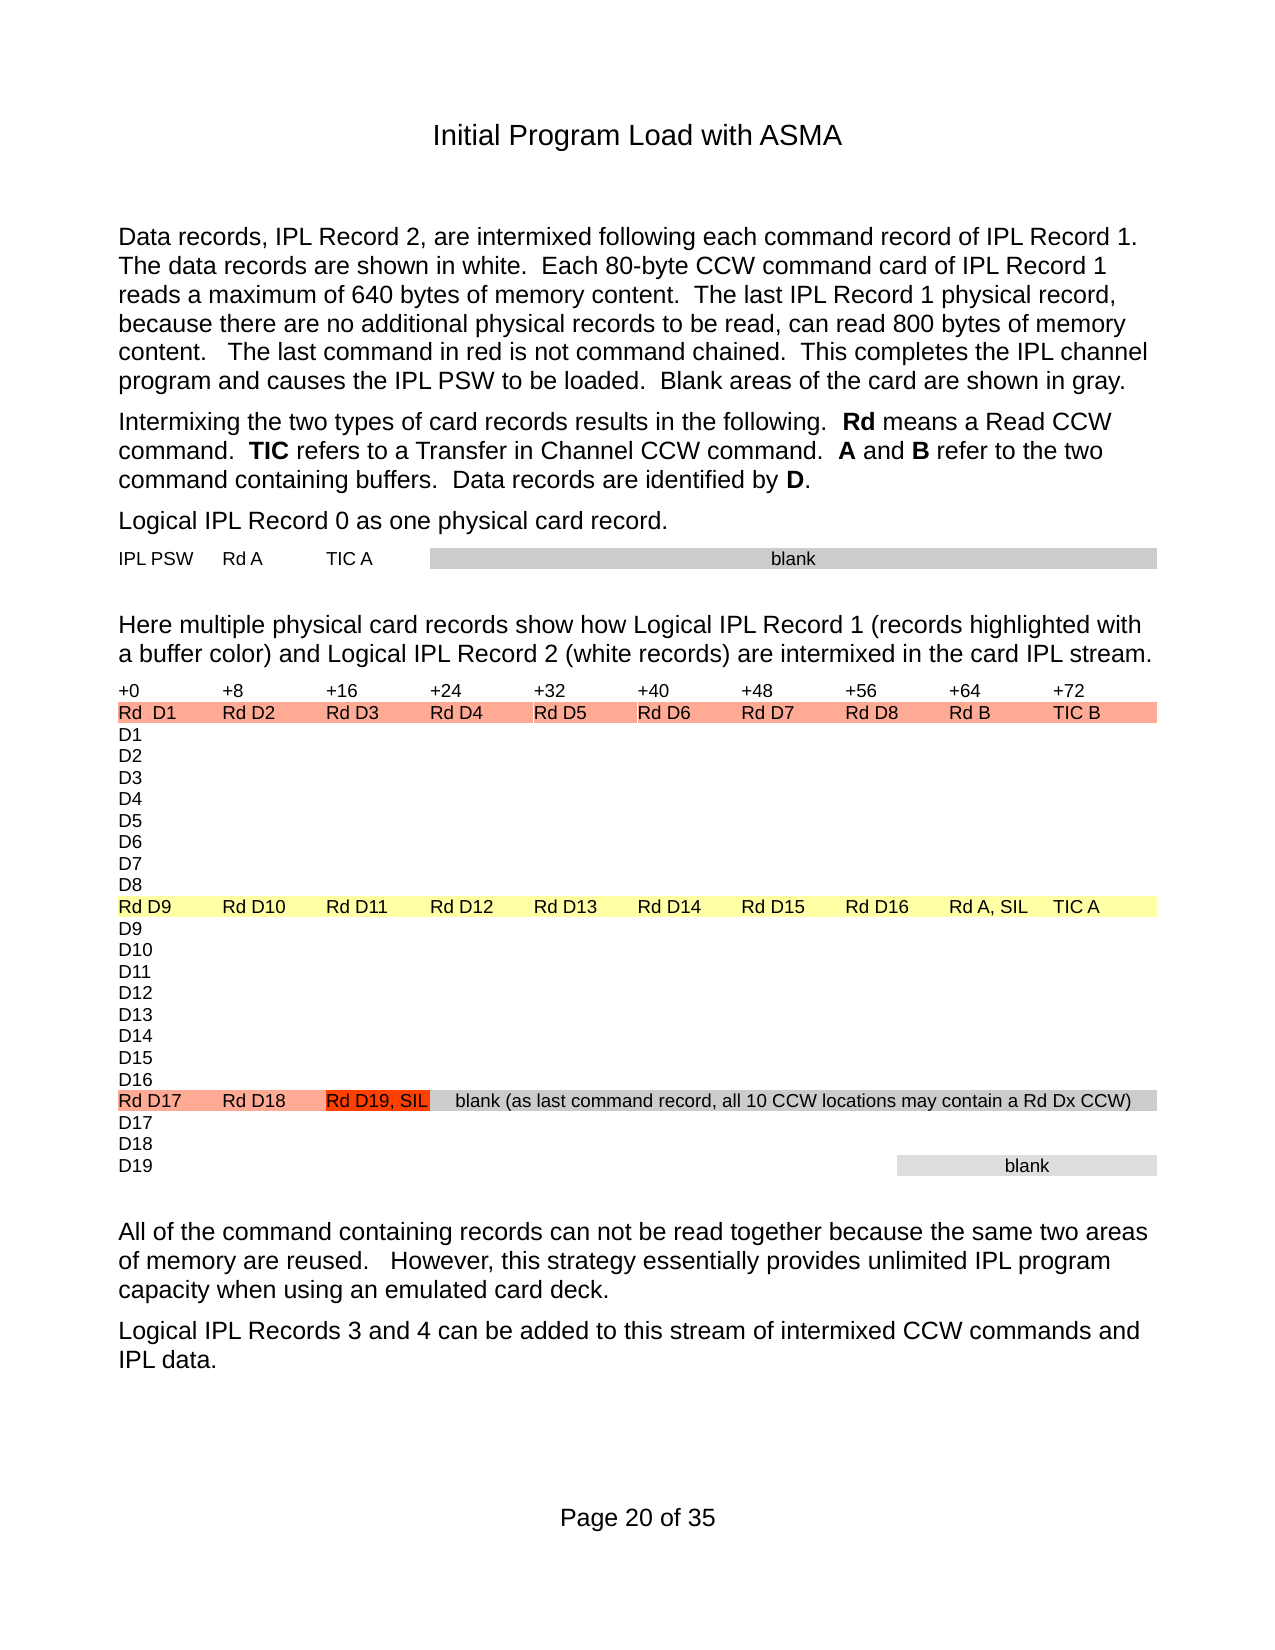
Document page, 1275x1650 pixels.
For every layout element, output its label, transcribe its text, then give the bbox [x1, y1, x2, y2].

table_cell TIC A [1053, 896, 1157, 917]
table_cell D15 [118, 1047, 1157, 1068]
text All of the command containing records can not be read together because the same two areas of memory are reused. However, this strategy essentially provides unlimited IPL program capacity when using an emulated card deck. [118, 1217, 1157, 1304]
table_header +0 [118, 680, 222, 702]
table_cell Rd D9 [118, 896, 222, 917]
table_cell D10 [118, 939, 1157, 961]
table_header +24 [430, 680, 533, 702]
table_cell D19 [118, 1155, 897, 1176]
table_cell blank (as last command record, all 10 CCW locations may contain a Rd Dx CCW) [430, 1090, 1157, 1111]
text Intermixing the two types of card records results in the following. Rd means a Read CCW command. TIC refers to a Transfer in Channel CCW command. A and B refer to the two command containing buffers. Data records are identified by D. [118, 407, 1157, 494]
table_cell D1 [118, 723, 1157, 745]
table_header Rd A [222, 548, 326, 569]
table_cell Rd D16 [845, 896, 949, 917]
table_header blank [430, 548, 1157, 569]
text Logical IPL Record 0 as one physical card record. [118, 506, 1157, 535]
table_header +32 [534, 680, 637, 702]
table_cell blank [897, 1155, 1157, 1176]
table_cell D11 [118, 961, 1157, 982]
table_cell Rd D13 [534, 896, 637, 917]
table_cell Rd D8 [845, 702, 949, 723]
table_cell D13 [118, 1004, 1157, 1025]
text Logical IPL Records 3 and 4 can be added to this stream of intermixed CCW commands and IPL data. [118, 1316, 1157, 1374]
table_cell Rd D14 [638, 896, 741, 917]
table_cell Rd A, SIL [949, 896, 1053, 917]
table_cell Rd D4 [430, 702, 533, 723]
table_header TIC A [326, 548, 430, 569]
text Here multiple physical card records show how Logical IPL Record 1 (records highlighted with a buffer color) and Logical IPL Record 2 (white records) are intermixed in the card IPL stream. [118, 610, 1157, 668]
table_cell Rd D2 [222, 702, 326, 723]
table_cell D14 [118, 1025, 1157, 1047]
table_cell D2 [118, 745, 1157, 766]
table_cell Rd D3 [326, 702, 430, 723]
table_header +64 [949, 680, 1053, 702]
table_cell Rd D10 [222, 896, 326, 917]
table_cell D18 [118, 1133, 1157, 1154]
table_cell TIC B [1053, 702, 1157, 723]
table_cell Rd D11 [326, 896, 430, 917]
table_cell Rd D15 [741, 896, 845, 917]
table_cell D9 [118, 918, 1157, 939]
table_cell Rd D6 [638, 702, 741, 723]
table_cell D4 [118, 788, 1157, 809]
table_cell Rd D18 [222, 1090, 326, 1111]
table_cell D16 [118, 1068, 1157, 1090]
table_header +16 [326, 680, 430, 702]
table_cell D7 [118, 853, 1157, 874]
table_cell Rd D5 [534, 702, 637, 723]
table_cell Rd D12 [430, 896, 533, 917]
table_header +72 [1053, 680, 1157, 702]
table_header IPL PSW [118, 548, 222, 569]
table_cell Rd D1 [118, 702, 222, 723]
table_cell Rd D7 [741, 702, 845, 723]
table_cell Rd B [949, 702, 1053, 723]
text Data records, IPL Record 2, are intermixed following each command record of IPL Record 1. The data records are shown in white. Each 80-byte CCW command card of IPL Record 1 reads a maximum of 640 bytes of memory content. The last IPL Record 1 physical record, because there are no additional physical records to be read, can read 800 bytes of memory content. The last command in red is not command chained. This completes the IPL channel program and causes the IPL PSW to be loaded. Blank areas of the card are shown in gray. [118, 222, 1157, 395]
table_header +56 [845, 680, 949, 702]
table_header +8 [222, 680, 326, 702]
table_cell D8 [118, 874, 1157, 896]
table_cell D17 [118, 1111, 1157, 1133]
table_cell Rd D17 [118, 1090, 222, 1111]
table_cell D5 [118, 810, 1157, 831]
table_cell D3 [118, 766, 1157, 788]
table_header +40 [638, 680, 741, 702]
table_header +48 [741, 680, 845, 702]
table_cell D12 [118, 982, 1157, 1004]
table_cell D6 [118, 831, 1157, 853]
table_cell Rd D19, SIL [326, 1090, 430, 1111]
